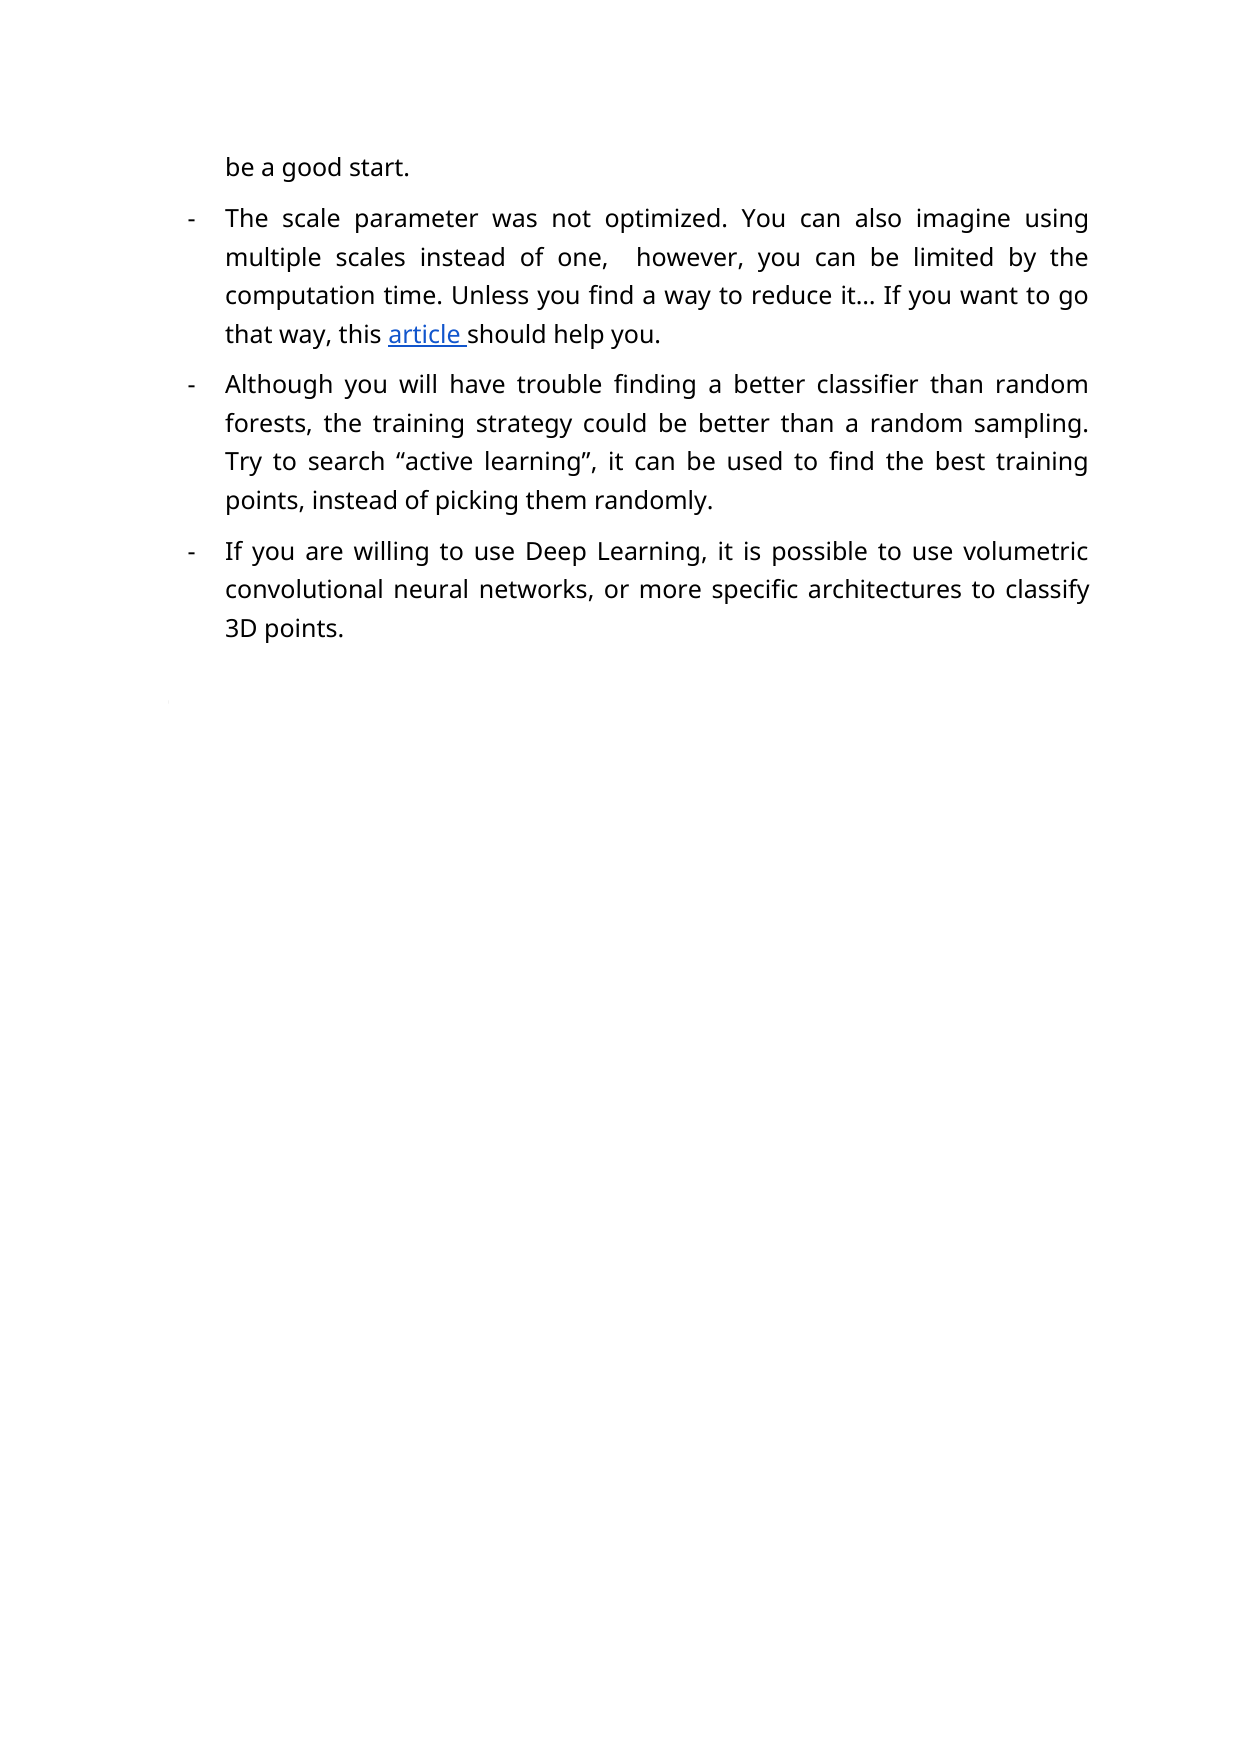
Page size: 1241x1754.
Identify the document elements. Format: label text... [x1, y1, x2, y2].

list be a good start. [187, 150, 1090, 184]
list If you are willing to use Deep Learning, it is possible to use volumetric convolutional neural networks, or more specific architectures to classify 3D points. [187, 533, 1090, 644]
list The scale parameter was not optimized. You can also imagine using multiple scales instead of one, however, you can be limited by the computation time. Unless you find a way to reduce it… If you want to go that way, this article should help you. [187, 201, 1090, 350]
list Although you will have trouble finding a better classifier than random forests, the training strategy could be better than a random sampling. Try to search “active learning”, it can be used to find the best training points, instead of picking them randomly. [187, 367, 1090, 517]
